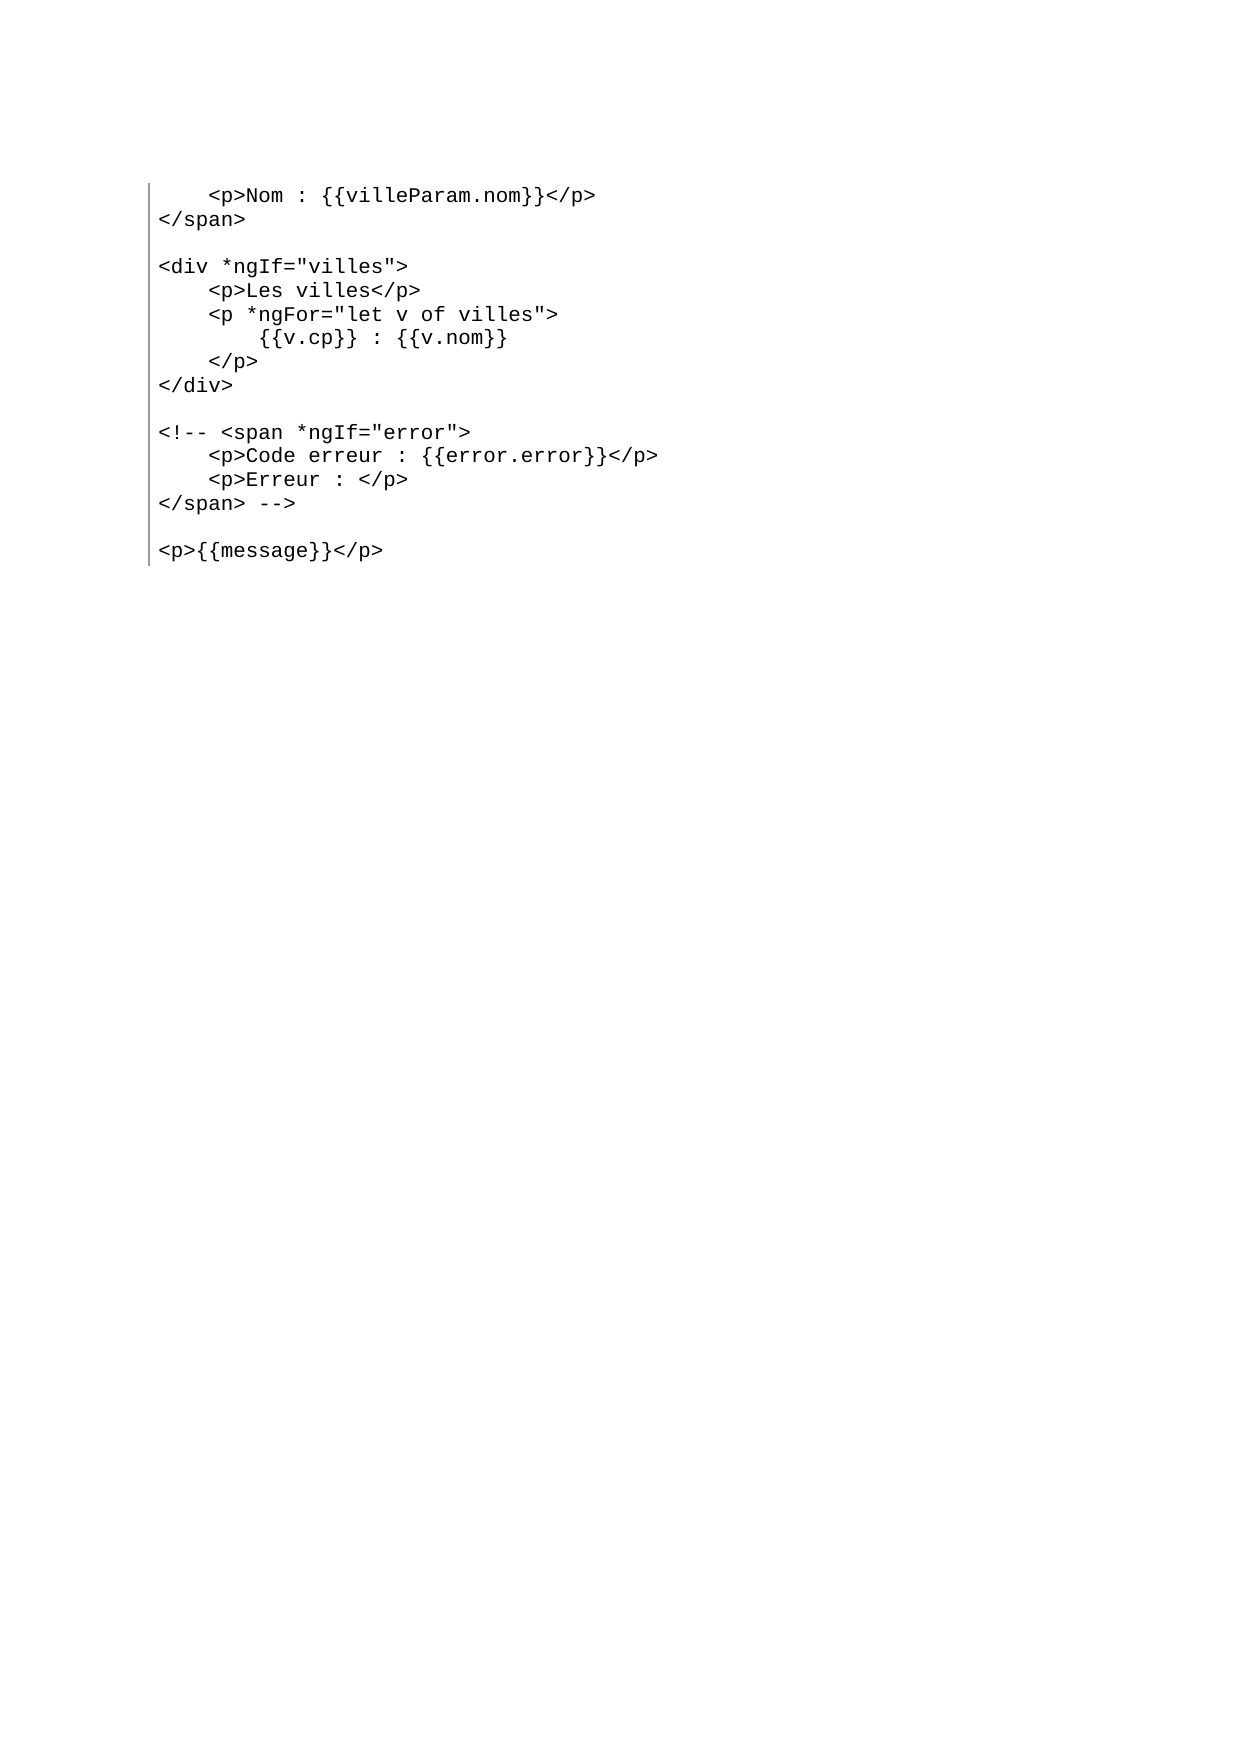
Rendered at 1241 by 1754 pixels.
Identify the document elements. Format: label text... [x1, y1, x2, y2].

text </div> [150, 374, 1092, 398]
text <!-- <span *ngIf="error"> [150, 422, 1092, 446]
text <p>{{message}}</p> [150, 540, 1092, 566]
text <p>Les villes</p> [150, 280, 1092, 304]
text <p>Code erreur : {{error.error}}</p> [150, 446, 1092, 469]
text </p> [150, 351, 1092, 374]
text <p>Nom : {{villeParam.nom}}</p> [150, 183, 1092, 209]
text </span> [150, 209, 1092, 233]
text </span> --> [150, 493, 1092, 516]
text <div *ngIf="villes"> [150, 256, 1092, 280]
text {{v.cp}} : {{v.nom}} [150, 327, 1092, 351]
text <p>Erreur : </p> [150, 469, 1092, 493]
text <p *ngFor="let v of villes"> [150, 304, 1092, 327]
